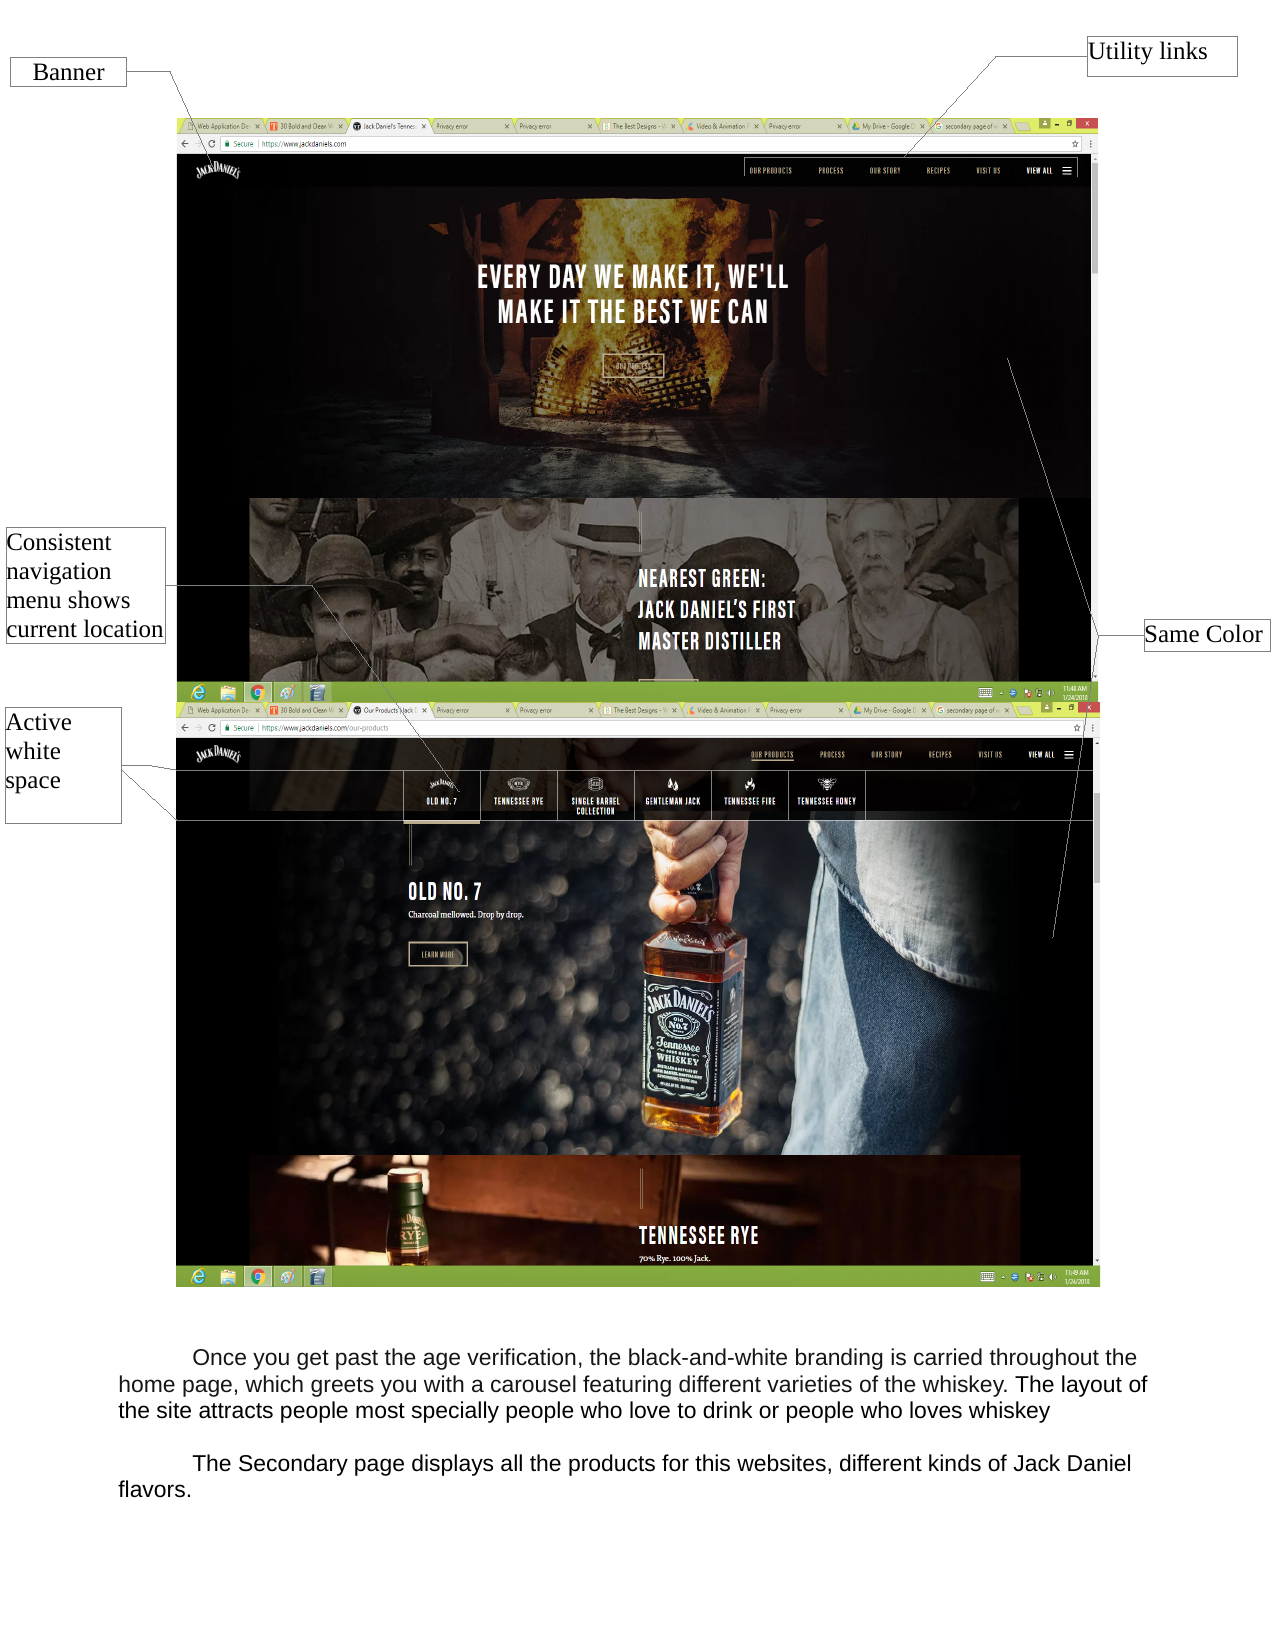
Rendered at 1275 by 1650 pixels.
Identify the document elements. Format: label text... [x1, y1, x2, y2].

picture [176, 118, 1101, 1287]
text Once you get past the age verification, the black-and-white branding is carried throughout the home page, which greets you with a carousel featuring different varieties of the whiskey. The layout of the site attracts people most specially people who love to drink or people who loves whiskey [118, 1344, 1157, 1424]
text The Secondary page displays all the products for this websites, different kinds of Jack Daniel flavors. [118, 1450, 1157, 1503]
